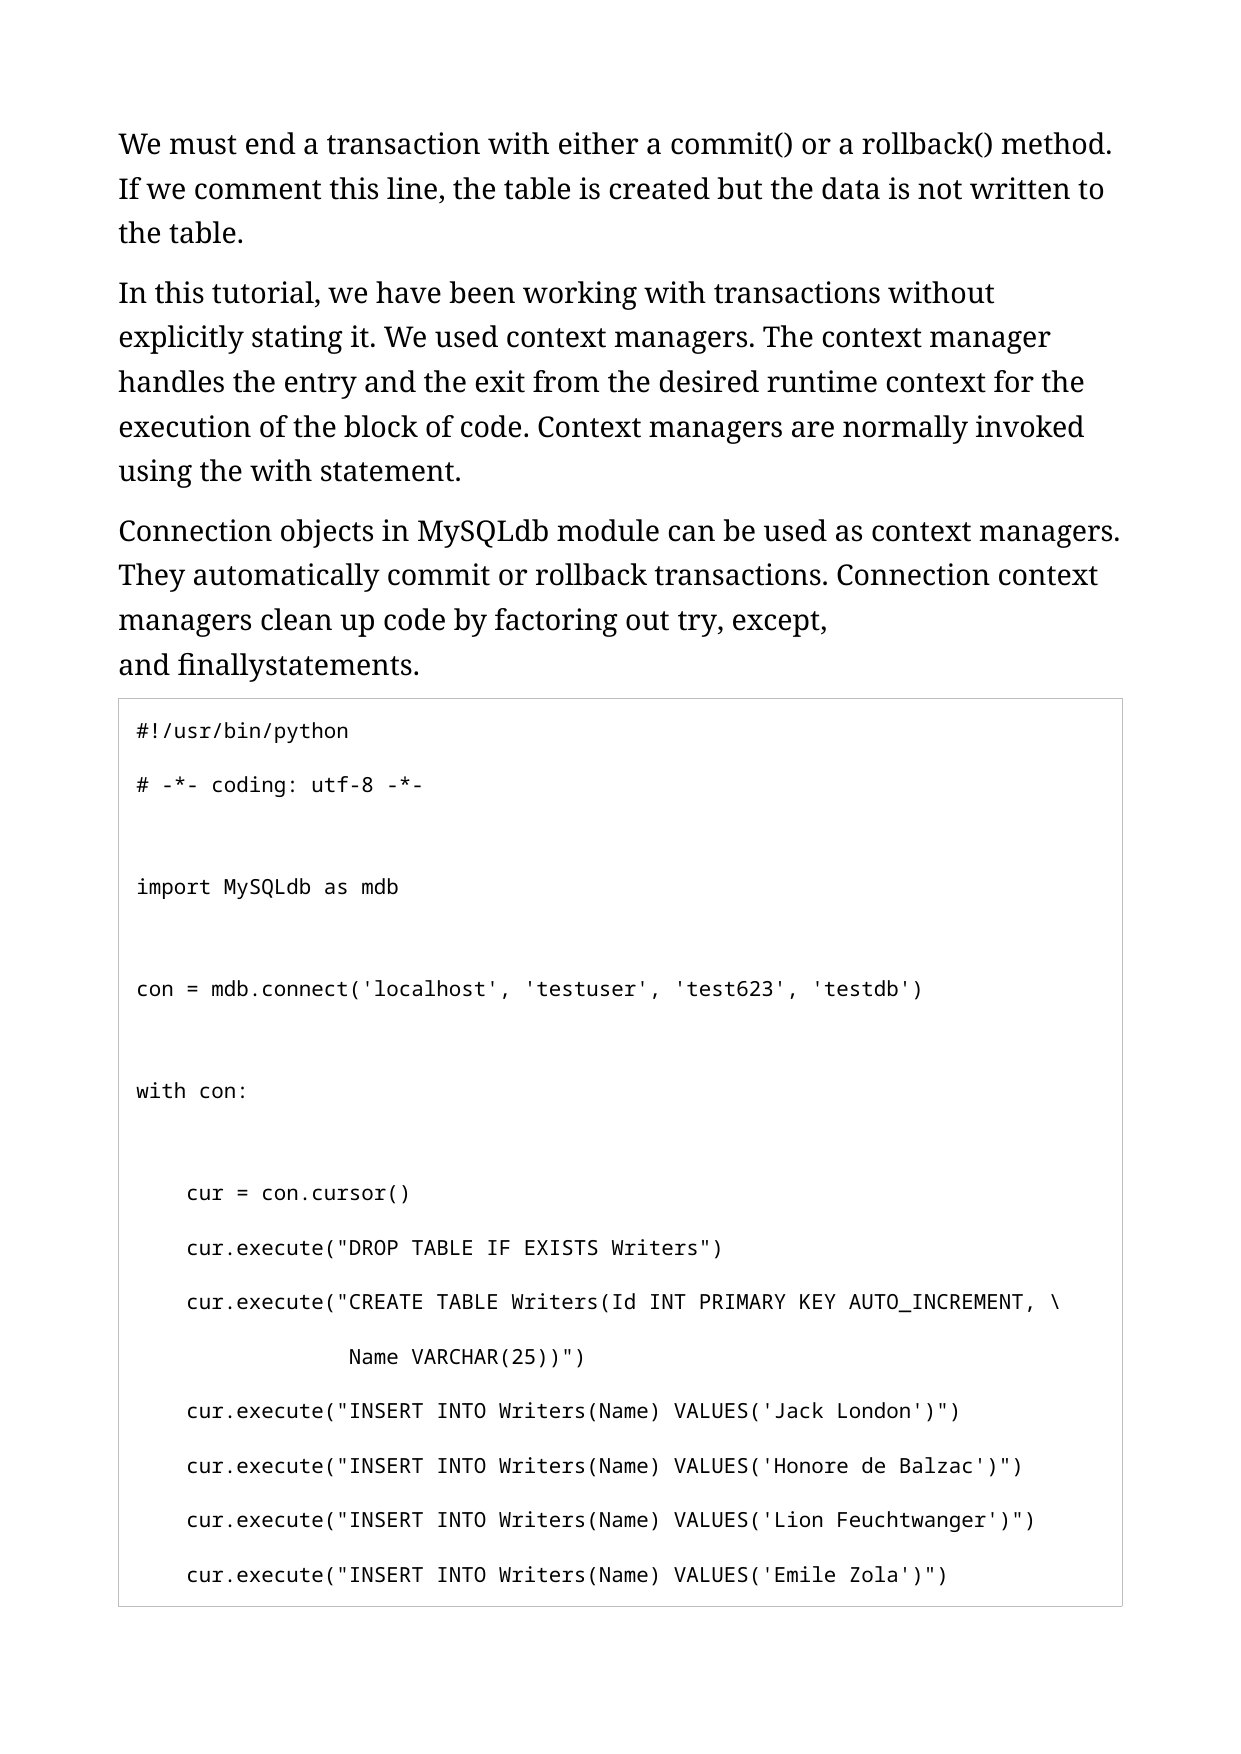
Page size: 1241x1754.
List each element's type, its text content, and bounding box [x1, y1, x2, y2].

text cur.execute("INSERT INTO Writers(Name) VALUES('Lion Feuchtwanger')") [119, 1487, 1122, 1534]
text cur.execute("INSERT INTO Writers(Name) VALUES('Emile Zola')") [119, 1542, 1122, 1606]
text We must end a transaction with either a commit() or a rollback() method. If we comment this line, the table is created but the data is not written to the table. [118, 118, 1122, 252]
text cur.execute("CREATE TABLE Writers(Id INT PRIMARY KEY AUTO_INCREMENT, \ [119, 1269, 1122, 1316]
text import MySQLdb as mdb [119, 854, 1122, 901]
text Name VARCHAR(25))") [119, 1324, 1122, 1370]
text cur.execute("INSERT INTO Writers(Name) VALUES('Jack London')") [119, 1378, 1122, 1425]
text Connection objects in MySQLdb module can be used as context managers. They automatically commit or rollback transactions. Connection context managers clean up code by factoring out try, except, and finallystatements. [118, 505, 1122, 683]
text #!/usr/bin/python [119, 699, 1122, 744]
text cur.execute("DROP TABLE IF EXISTS Writers") [119, 1215, 1122, 1261]
text with con: [119, 1058, 1122, 1105]
text cur.execute("INSERT INTO Writers(Name) VALUES('Honore de Balzac')") [119, 1433, 1122, 1479]
text In this tutorial, we have been working with transactions without explicitly stating it. We used context managers. The context manager handles the entry and the exit from the desired runtime context for the execution of the block of code. Context managers are normally invoked using the with statement. [118, 267, 1122, 490]
text cur = con.cursor() [119, 1160, 1122, 1207]
text # -*- coding: utf-8 -*- [119, 752, 1122, 799]
text con = mdb.connect('localhost', 'testuser', 'test623', 'testdb') [119, 956, 1122, 1003]
